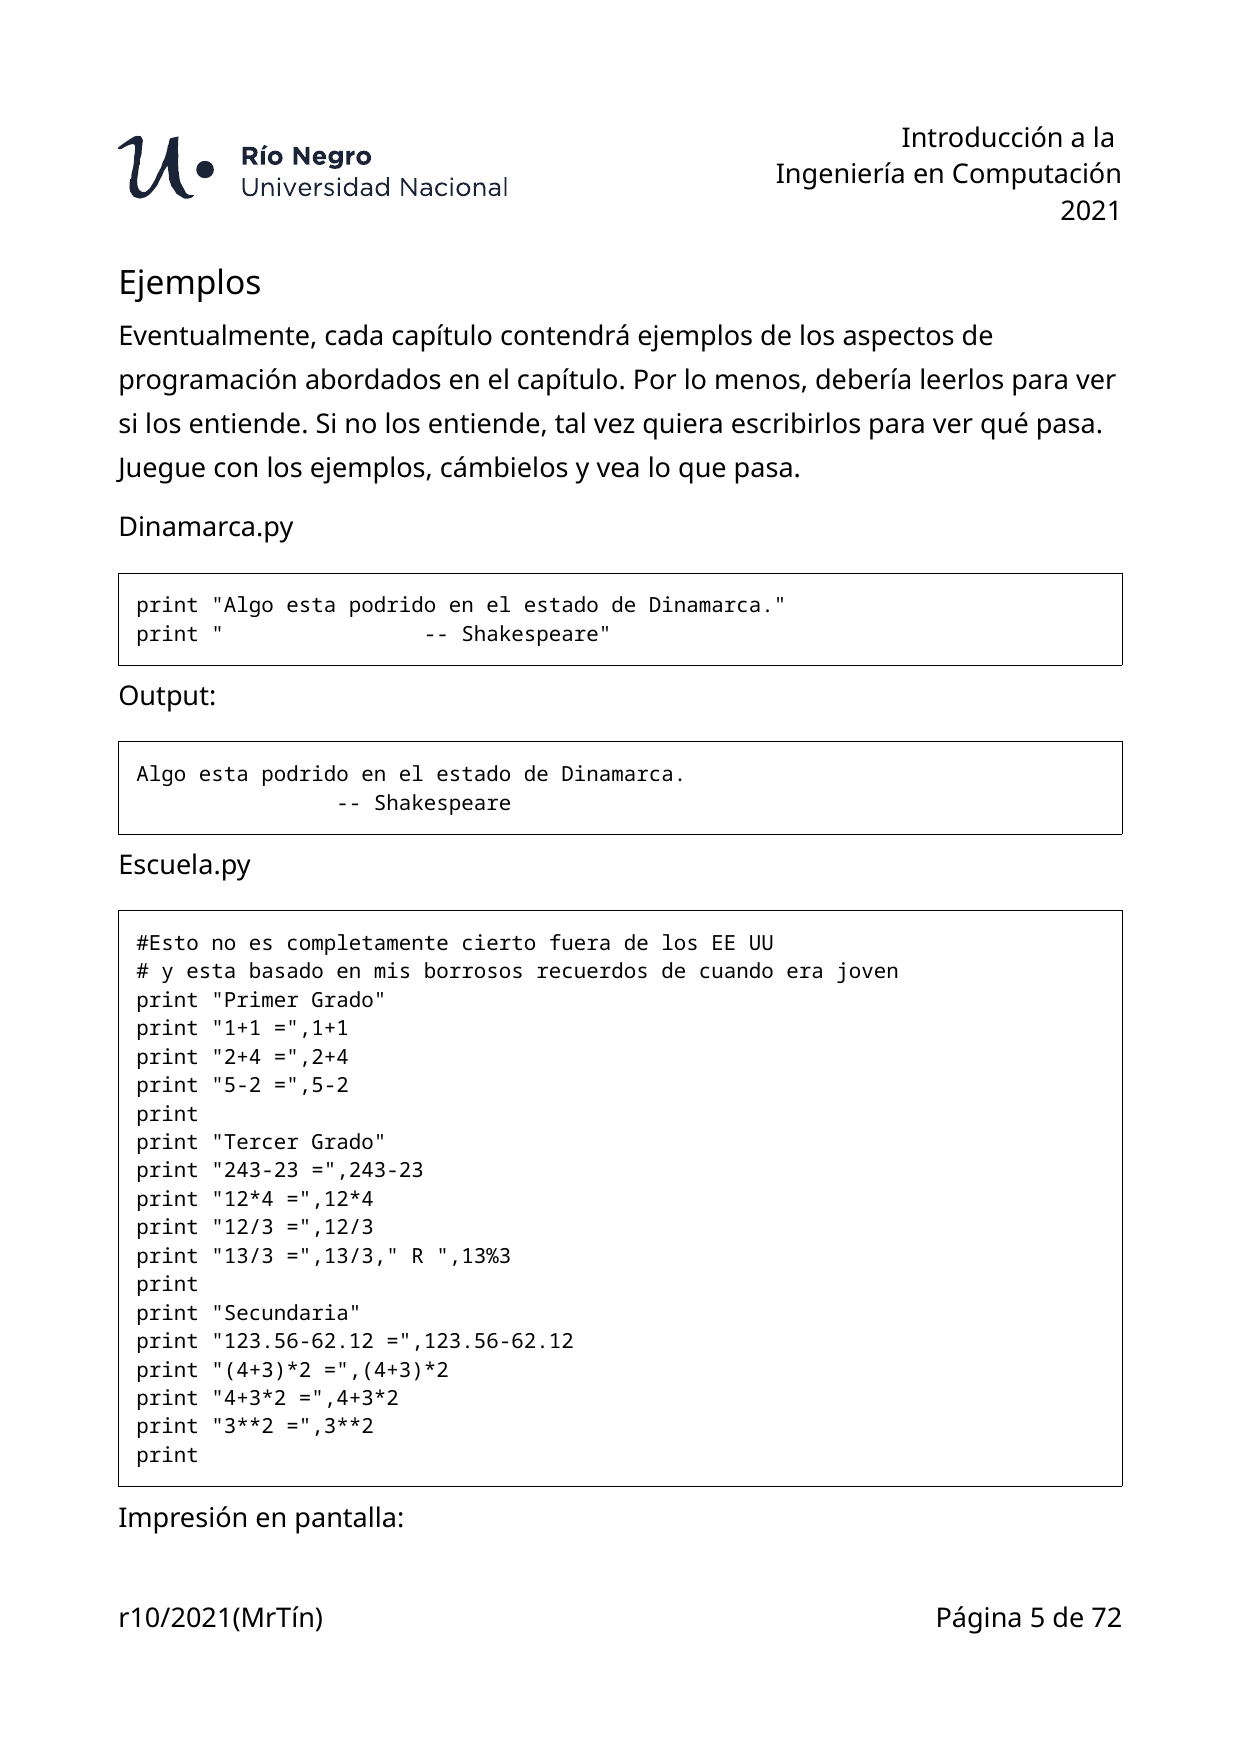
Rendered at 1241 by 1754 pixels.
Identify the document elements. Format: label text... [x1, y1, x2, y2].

text # y esta basado en mis borrosos recuerdos de cuando era joven [119, 939, 1122, 967]
text print [119, 1081, 1122, 1109]
text print "5-2 =",5-2 [119, 1052, 1122, 1081]
text #Esto no es completamente cierto fuera de los EE UU [119, 911, 1122, 939]
text Impresión en pantalla: [118, 1498, 1122, 1535]
text print "4+3*2 =",4+3*2 [119, 1365, 1122, 1394]
text print "Secundaria" [119, 1280, 1122, 1308]
text print "1+1 =",1+1 [119, 996, 1122, 1024]
text print [119, 1252, 1122, 1280]
text Eventualmente, cada capítulo contendrá ejemplos de los aspectos de programación abordados en el capítulo. Por lo menos, debería leerlos para ver si los entiende. Si no los entiende, tal vez quiera escribirlos para ver qué pasa. Juegue con los ejemplos, cámbielos y vea lo que pasa. [118, 316, 1122, 486]
text Escuela.py [118, 846, 1122, 882]
text Dinamarca.py [118, 508, 1122, 544]
text print "Tercer Grado" [119, 1109, 1122, 1138]
text print "Primer Grado" [119, 967, 1122, 996]
text print "123.56-62.12 =",123.56-62.12 [119, 1308, 1122, 1337]
text print " -- Shakespeare" [119, 601, 1122, 665]
text print "2+4 =",2+4 [119, 1024, 1122, 1052]
text print "3**2 =",3**2 [119, 1394, 1122, 1422]
text print "243-23 =",243-23 [119, 1138, 1122, 1166]
subtitle Ejemplos [118, 258, 1122, 304]
text print "13/3 =",13/3," R ",13%3 [119, 1223, 1122, 1252]
text print "Algo esta podrido en el estado de Dinamarca." [119, 574, 1122, 601]
text print "12/3 =",12/3 [119, 1195, 1122, 1223]
text print "(4+3)*2 =",(4+3)*2 [119, 1337, 1122, 1365]
text Output: [118, 677, 1122, 713]
text Algo esta podrido en el estado de Dinamarca. [119, 742, 1122, 770]
text print "12*4 =",12*4 [119, 1166, 1122, 1195]
text -- Shakespeare [119, 770, 1122, 834]
text print [119, 1422, 1122, 1486]
